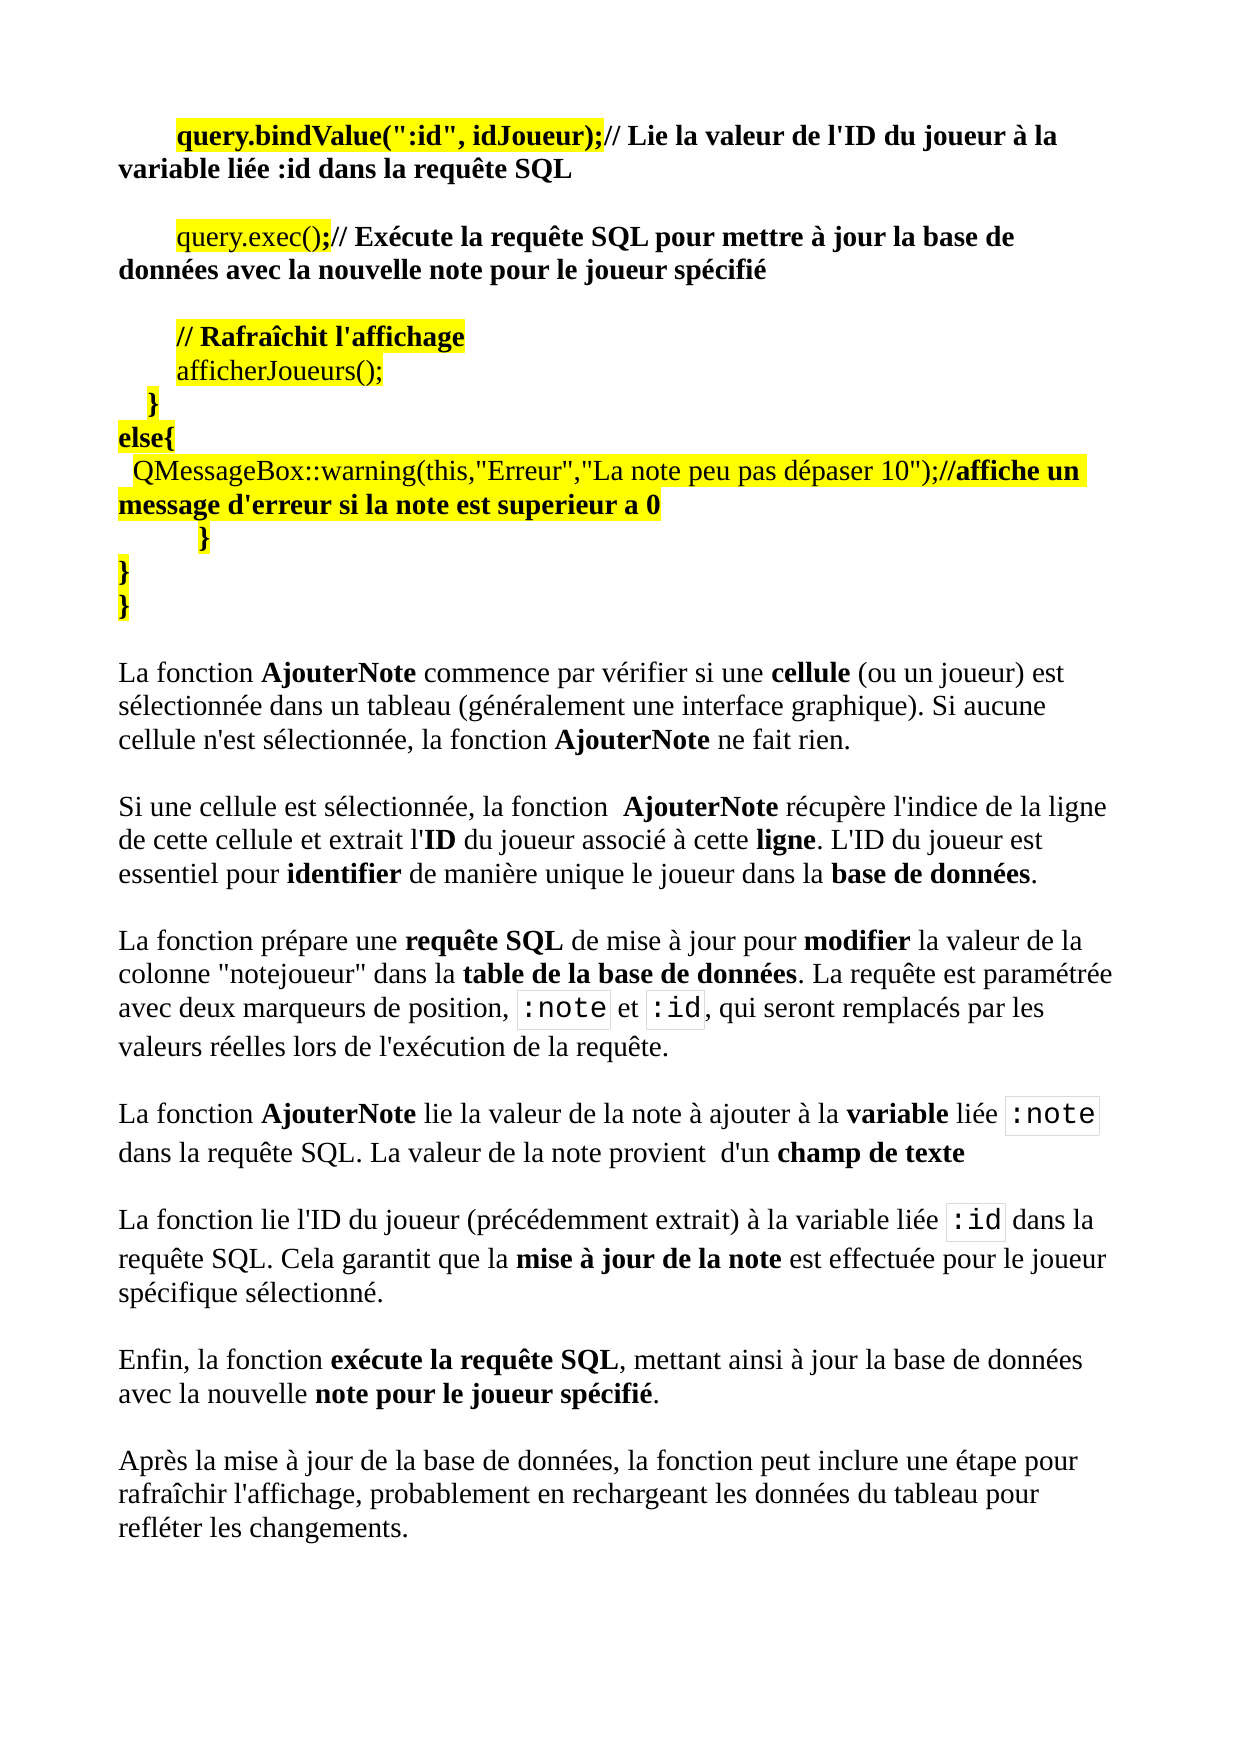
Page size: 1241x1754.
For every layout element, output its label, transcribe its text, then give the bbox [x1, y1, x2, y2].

text } [118, 588, 1122, 621]
text } [118, 554, 1122, 588]
text } else{ [118, 386, 1122, 453]
text La fonction lie l'ID du joueur (précédemment extrait) à la variable liée :id dans la requête SQL. Cela garantit que la mise à jour de la note est effectuée pour le joueur spécifique sélectionné. [118, 1202, 1122, 1309]
text Après la mise à jour de la base de données, la fonction peut inclure une étape pour rafraîchir l'affichage, probablement en rechargeant les données du tableau pour refléter les changements. [118, 1443, 1122, 1543]
text Enfin, la fonction exécute la requête SQL, mettant ainsi à jour la base de données avec la nouvelle note pour le joueur spécifié. [118, 1342, 1122, 1409]
text // Rafraîchit l'affichage [118, 319, 1122, 353]
text query.bindValue(":id", idJoueur);// Lie la valeur de l'ID du joueur à la variable liée :id dans la requête SQL [118, 118, 1122, 185]
text afficherJoueurs(); [118, 353, 1122, 386]
text La fonction AjouterNote lie la valeur de la note à ajouter à la variable liée :note dans la requête SQL. La valeur de la note provient d'un champ de texte [118, 1096, 1122, 1169]
text query.exec();// Exécute la requête SQL pour mettre à jour la base de données avec la nouvelle note pour le joueur spécifié [118, 219, 1122, 286]
text La fonction prépare une requête SQL de mise à jour pour modifier la valeur de la colonne "notejoueur" dans la table de la base de données. La requête est paramétrée avec deux marqueurs de position, :note et :id, qui seront remplacés par les valeurs réelles lors de l'exécution de la requête. [118, 923, 1122, 1063]
text } [118, 521, 1122, 554]
text La fonction AjouterNote commence par vérifier si une cellule (ou un joueur) est sélectionnée dans un tableau (généralement une interface graphique). Si aucune cellule n'est sélectionnée, la fonction AjouterNote ne fait rien. [118, 655, 1122, 755]
text Si une cellule est sélectionnée, la fonction AjouterNote récupère l'indice de la ligne de cette cellule et extrait l'ID du joueur associé à cette ligne. L'ID du joueur est essentiel pour identifier de manière unique le joueur dans la base de données. [118, 789, 1122, 889]
text QMessageBox::warning(this,"Erreur","La note peu pas dépaser 10");//affiche un message d'erreur si la note est superieur a 0 [118, 453, 1122, 521]
